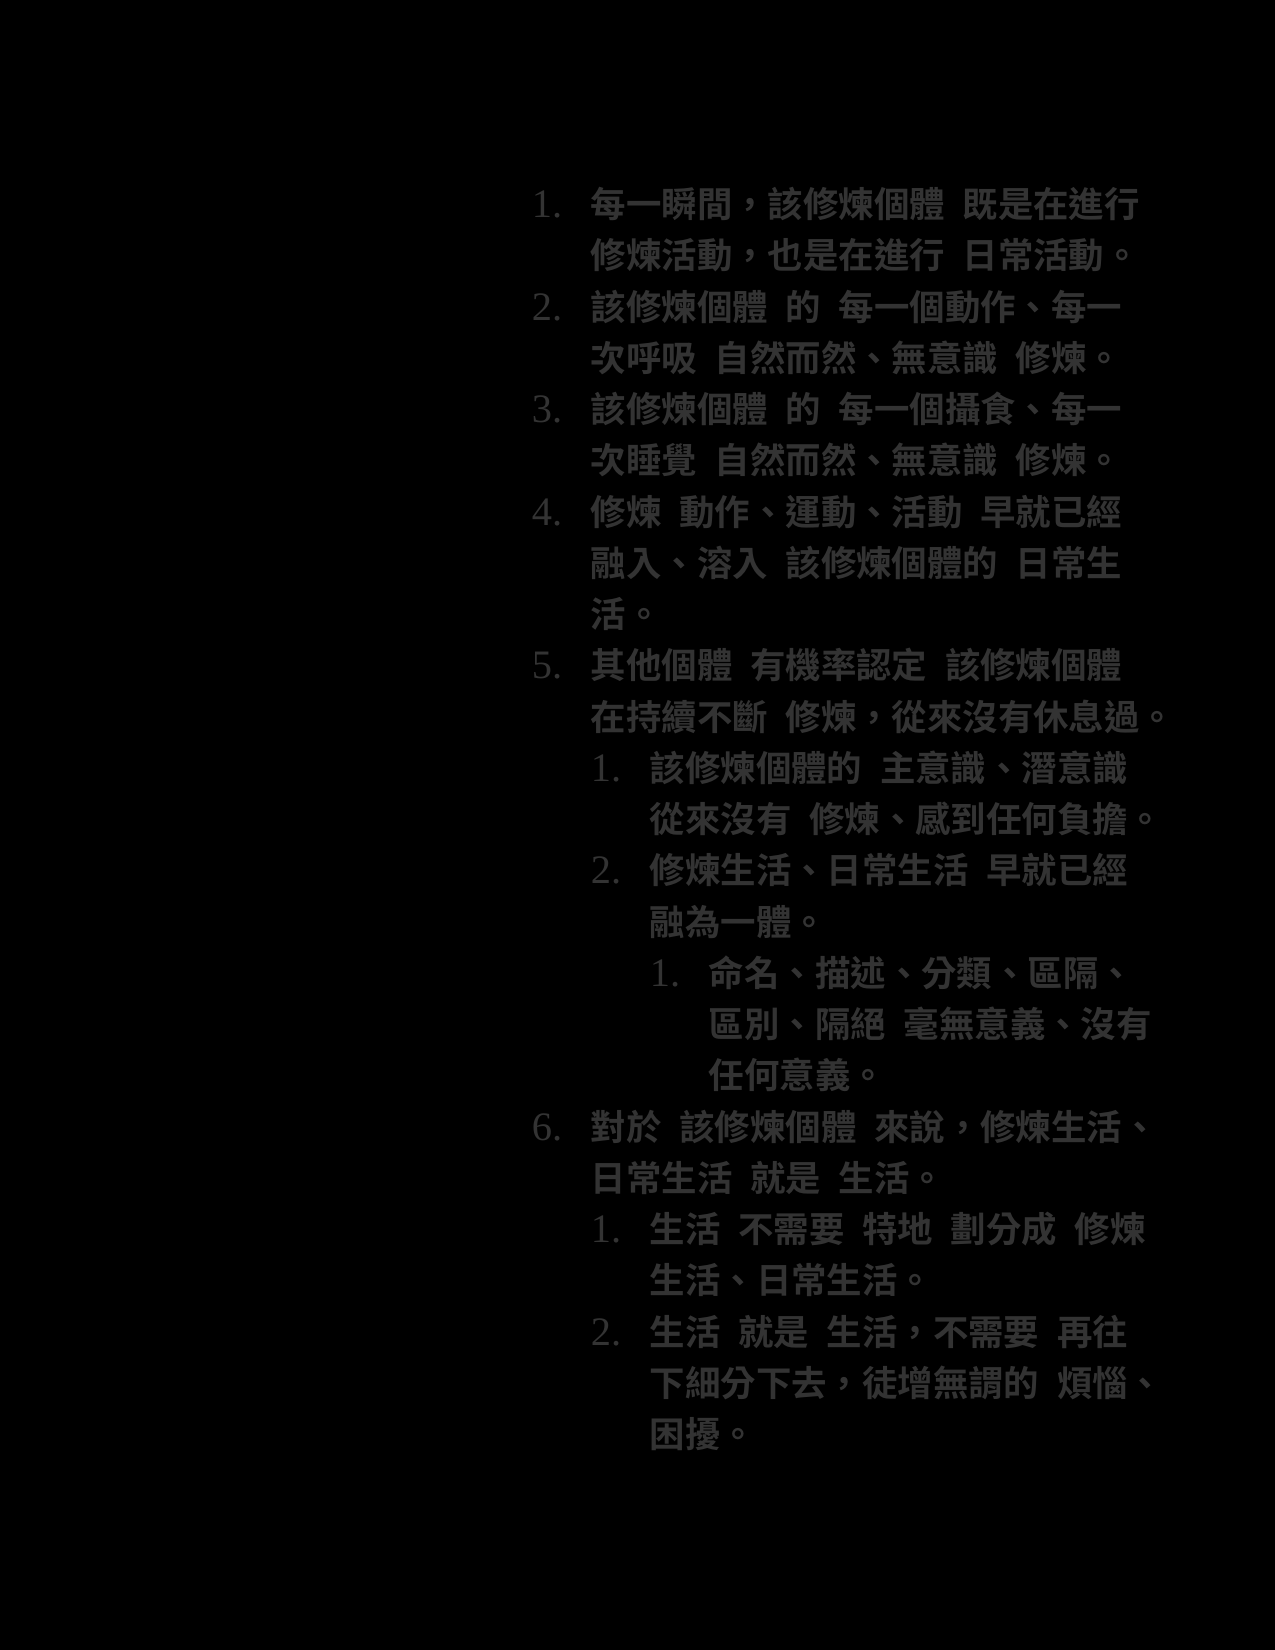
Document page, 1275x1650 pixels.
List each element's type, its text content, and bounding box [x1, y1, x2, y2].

list 對於 該修煉個體 來說，修煉生活、日常生活 就是 生活。 [532, 1099, 1157, 1201]
list 其他個體 有機率認定 該修煉個體 在持續不斷 修煉，從來沒有休息過。 [532, 638, 1157, 740]
list 每一瞬間，該修煉個體 既是在進行 修煉活動，也是在進行 日常活動。 [532, 176, 1157, 279]
list 生活 不需要 特地 劃分成 修煉生活、日常生活。 [591, 1201, 1157, 1304]
list 該修煉個體 的 每一個攝食、每一次睡覺 自然而然、無意識 修煉。 [532, 381, 1157, 484]
list 該修煉個體 的 每一個動作、每一次呼吸 自然而然、無意識 修煉。 [532, 279, 1157, 381]
list 修煉 動作、運動、活動 早就已經 融入、溶入 該修煉個體的 日常生活。 [532, 484, 1157, 638]
list 命名、描述、分類、區隔、區別、隔絕 毫無意義、沒有任何意義。 [649, 945, 1157, 1099]
list 該修煉個體的 主意識、潛意識 從來沒有 修煉、感到任何負擔。 [591, 740, 1157, 843]
list 生活 就是 生活，不需要 再往下細分下去，徒增無謂的 煩惱、困擾。 [591, 1304, 1157, 1458]
list 修煉生活、日常生活 早就已經 融為一體。 [591, 843, 1157, 945]
